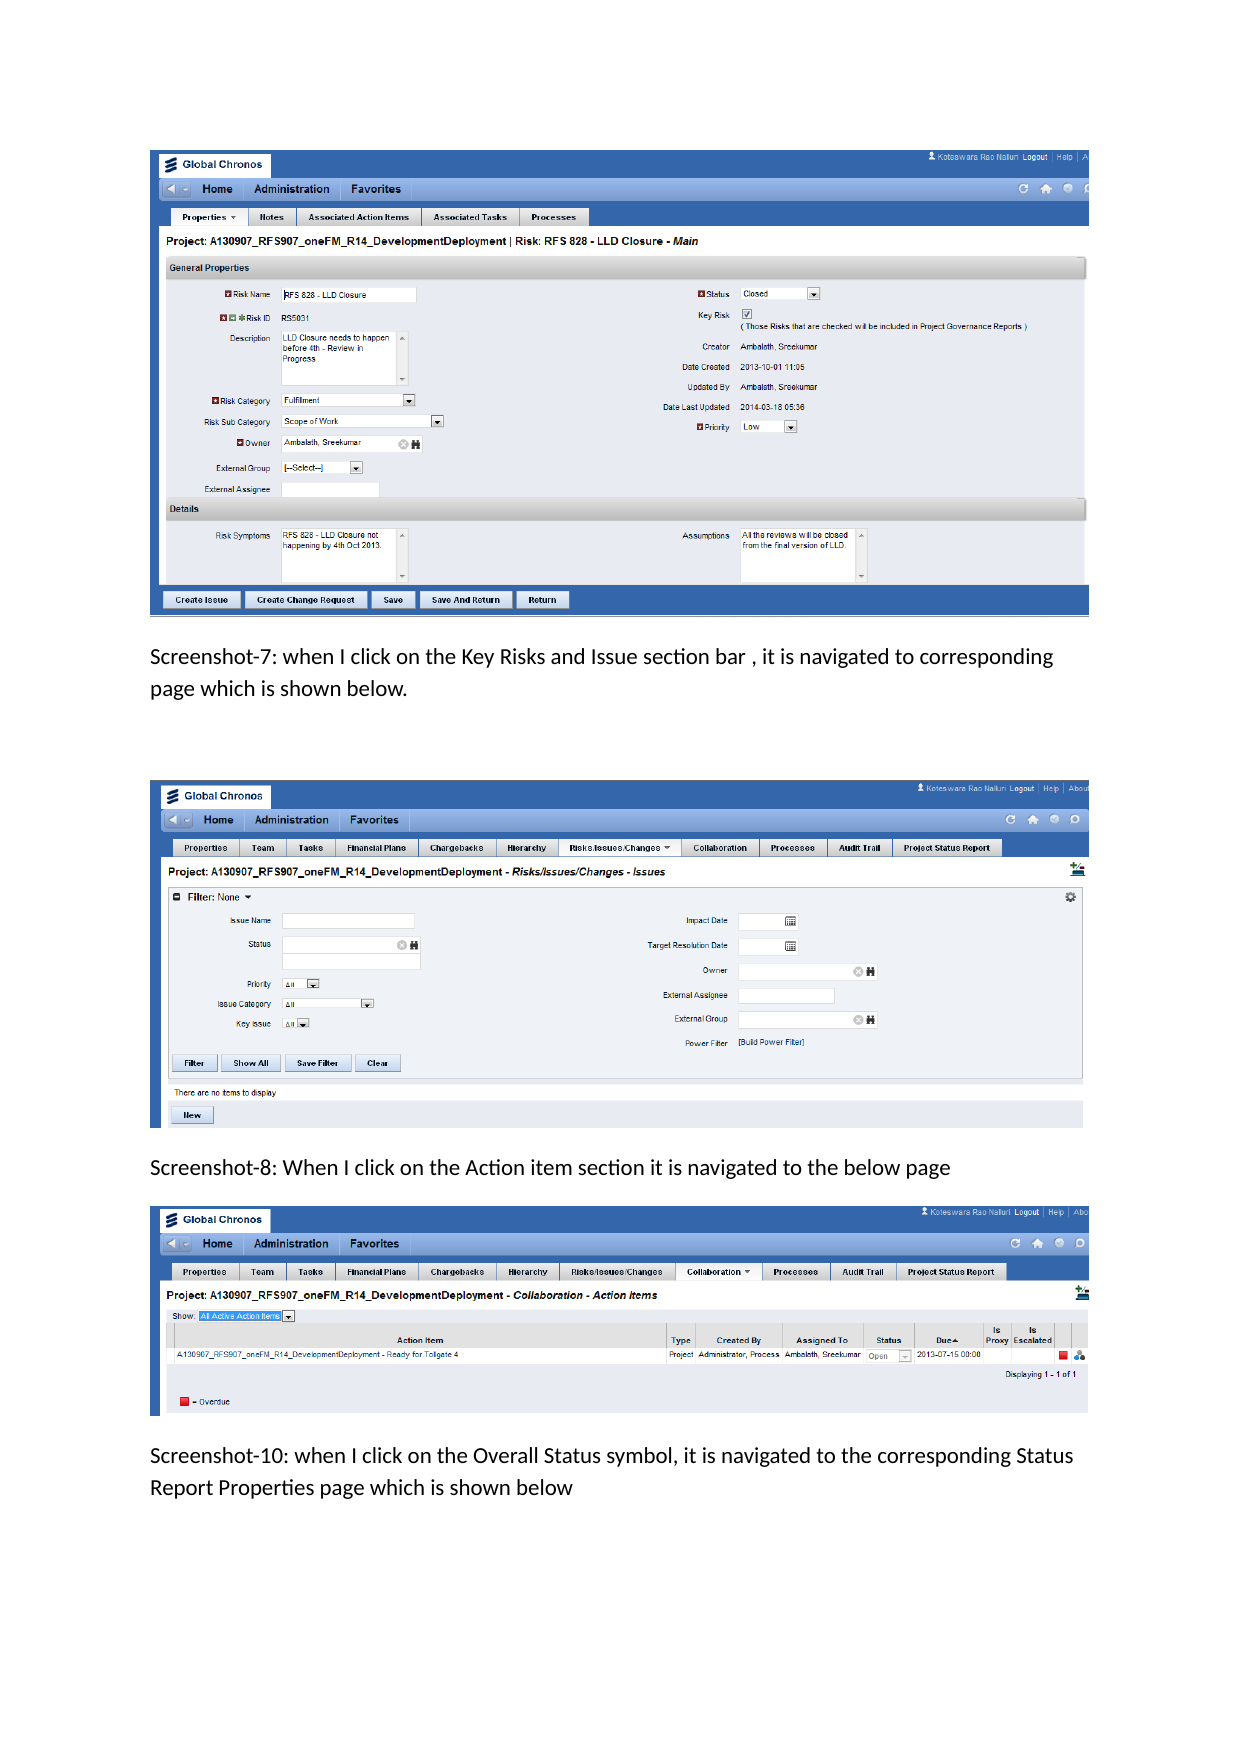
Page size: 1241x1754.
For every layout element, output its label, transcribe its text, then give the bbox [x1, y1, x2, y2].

text Screenshot-10: when I click on the Overall Status symbol, it is navigated to the corresponding Status Report Properties page which is shown below [150, 1441, 1090, 1501]
text Screenshot-7: when I click on the Key Risks and Issue section bar , it is navigated to corresponding page which is shown below. [150, 642, 1090, 702]
picture [150, 1206, 1089, 1416]
picture [150, 150, 1089, 618]
picture [150, 780, 1089, 1128]
text Screenshot-8: When I click on the Action item section it is navigated to the below page [150, 1153, 1090, 1181]
